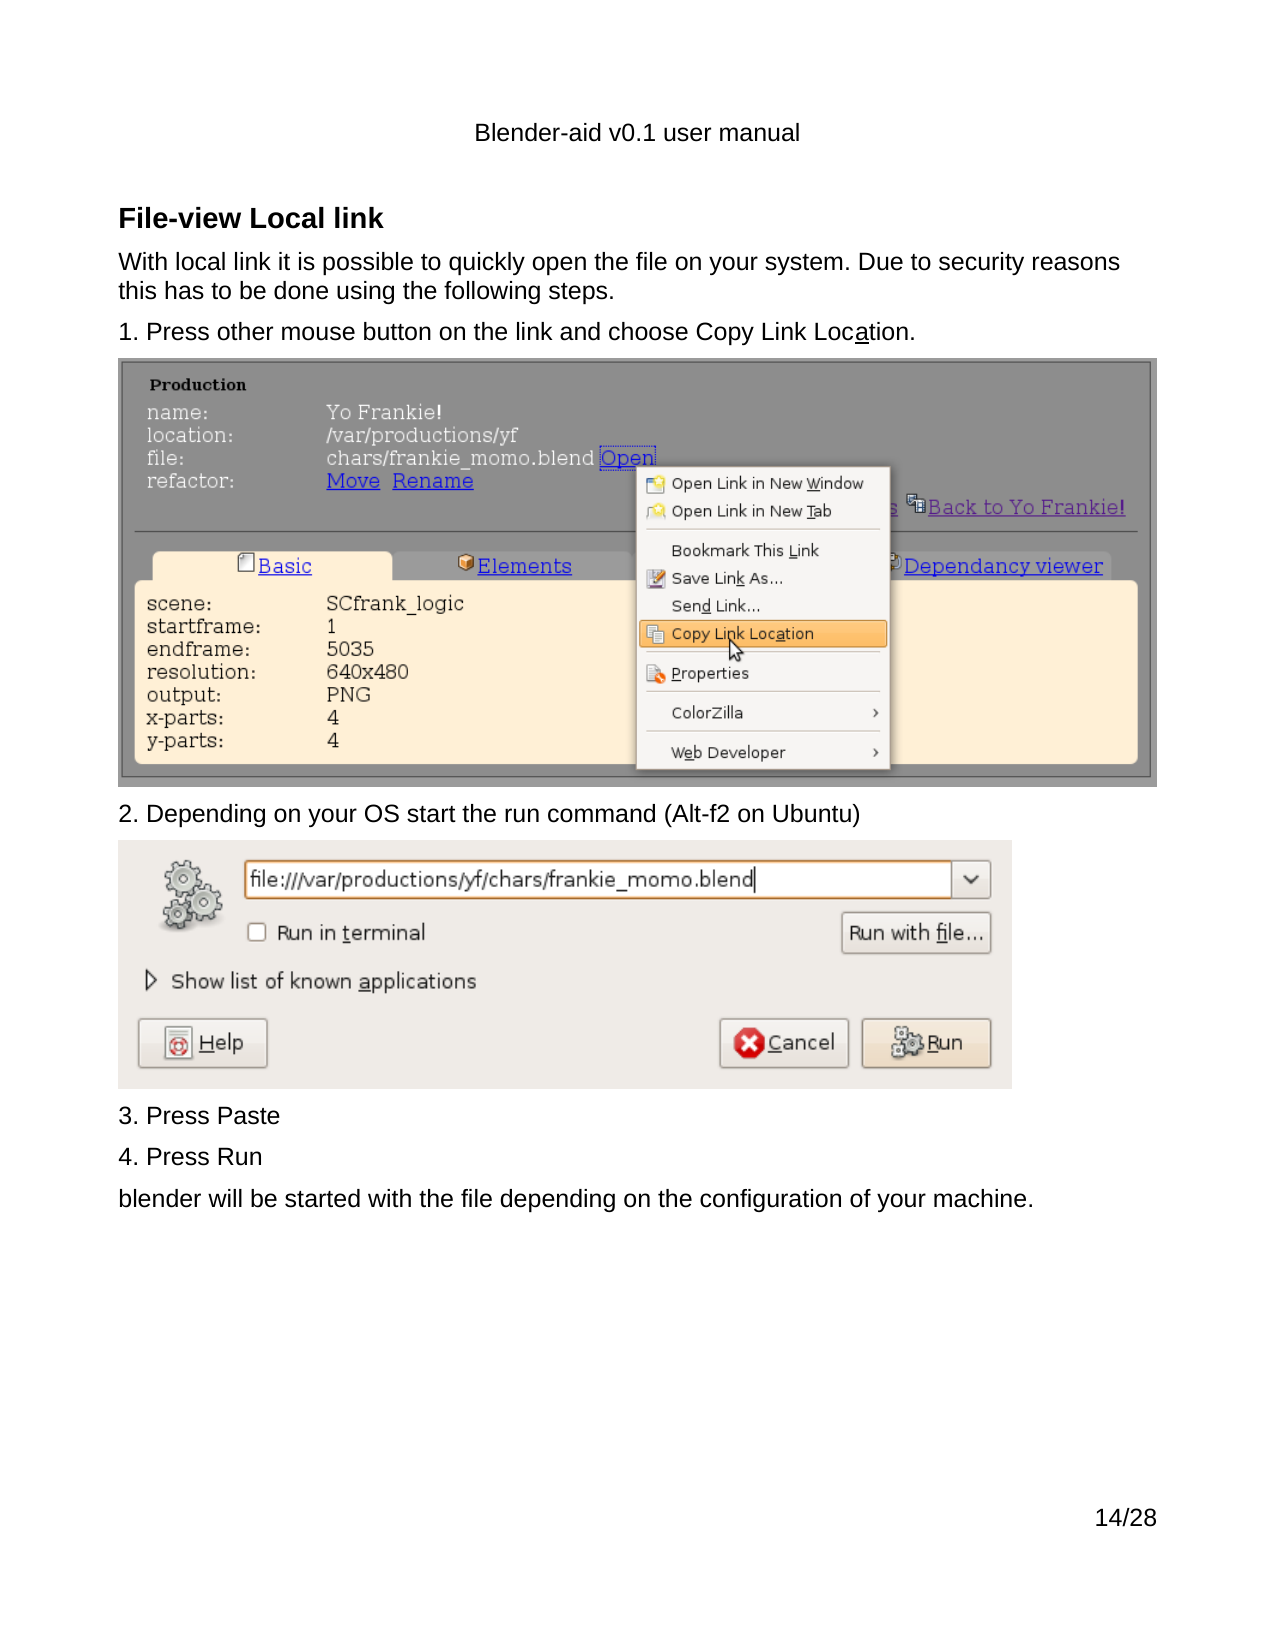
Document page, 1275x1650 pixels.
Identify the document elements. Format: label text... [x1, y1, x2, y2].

picture [118, 358, 1157, 787]
text blender will be started with the file depending on the configuration of your machine. [118, 1183, 1157, 1212]
text 2. Depending on your OS start the run command (Alt-f2 on Ubuntu) [118, 799, 1157, 828]
text 3. Press Paste [118, 1101, 1157, 1130]
text 1. Press other mouse button on the link and choose Copy Link Location. [118, 317, 1157, 346]
text With local link it is possible to quickly open the file on your system. Due to security reasons this has to be done using the following steps. [118, 247, 1157, 305]
text 4. Press Run [118, 1142, 1157, 1171]
subtitle File-view Local link [118, 201, 1157, 235]
picture [118, 840, 1012, 1089]
